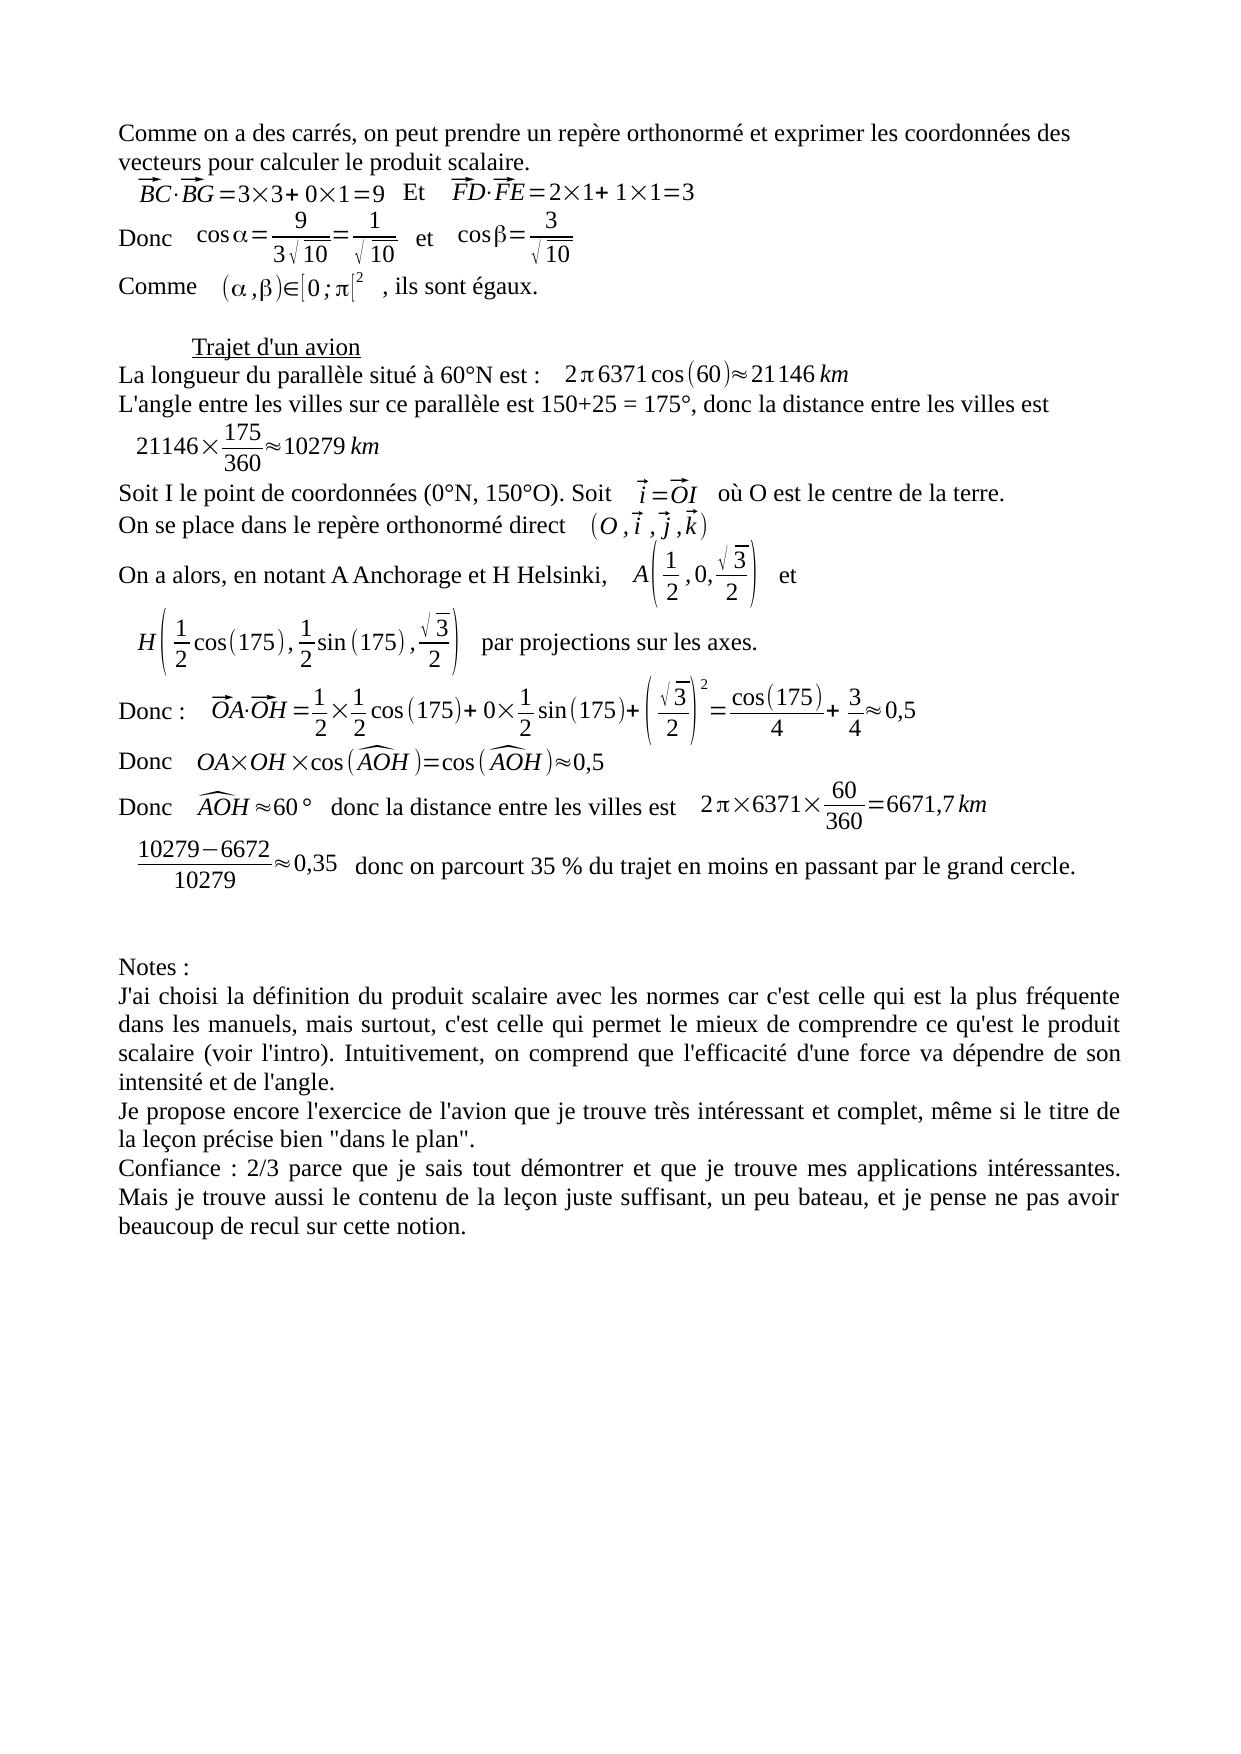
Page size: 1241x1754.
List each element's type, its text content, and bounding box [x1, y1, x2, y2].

text On a alors, en notant A Anchorage et H Helsinki, et par projections sur les axes. [118, 541, 1122, 675]
text Donc et [118, 207, 1122, 268]
text On se place dans le repère orthonormé direct [118, 508, 1122, 541]
text donc on parcourt 35 % du trajet en moins en passant par le grand cercle. [118, 836, 1122, 894]
text Et [118, 176, 1122, 207]
text Trajet d'un avion [118, 332, 1122, 361]
text Donc [118, 745, 1122, 777]
text Notes : [118, 952, 1122, 981]
text Comme , ils sont égaux. [118, 268, 1122, 303]
text J'ai choisi la définition du produit scalaire avec les normes car c'est celle qui est la plus fréquente dans les manuels, mais surtout, c'est celle qui permet le mieux de comprendre ce qu'est le produit scalaire (voir l'intro). Intuitivement, on comprend que l'efficacité d'une force va dépendre de son intensité et de l'angle. [118, 981, 1122, 1096]
text Soit I le point de coordonnées (0°N, 150°O). Soit où O est le centre de la terre. [118, 477, 1122, 508]
text Donc : [118, 675, 1122, 745]
text Confiance : 2/3 parce que je sais tout démontrer et que je trouve mes applications intéressantes. Mais je trouve aussi le contenu de la leçon juste suffisant, un peu bateau, et je pense ne pas avoir beaucoup de recul sur cette notion. [118, 1153, 1122, 1239]
text L'angle entre les villes sur ce parallèle est 150+25 = 175°, donc la distance entre les villes est [118, 389, 1122, 477]
text Donc donc la distance entre les villes est [118, 777, 1122, 836]
text Comme on a des carrés, on peut prendre un repère orthonormé et exprimer les coordonnées des vecteurs pour calculer le produit scalaire. [118, 118, 1122, 176]
text Je propose encore l'exercice de l'avion que je trouve très intéressant et complet, même si le titre de la leçon précise bien "dans le plan". [118, 1096, 1122, 1153]
text La longueur du parallèle situé à 60°N est : [118, 361, 1122, 389]
